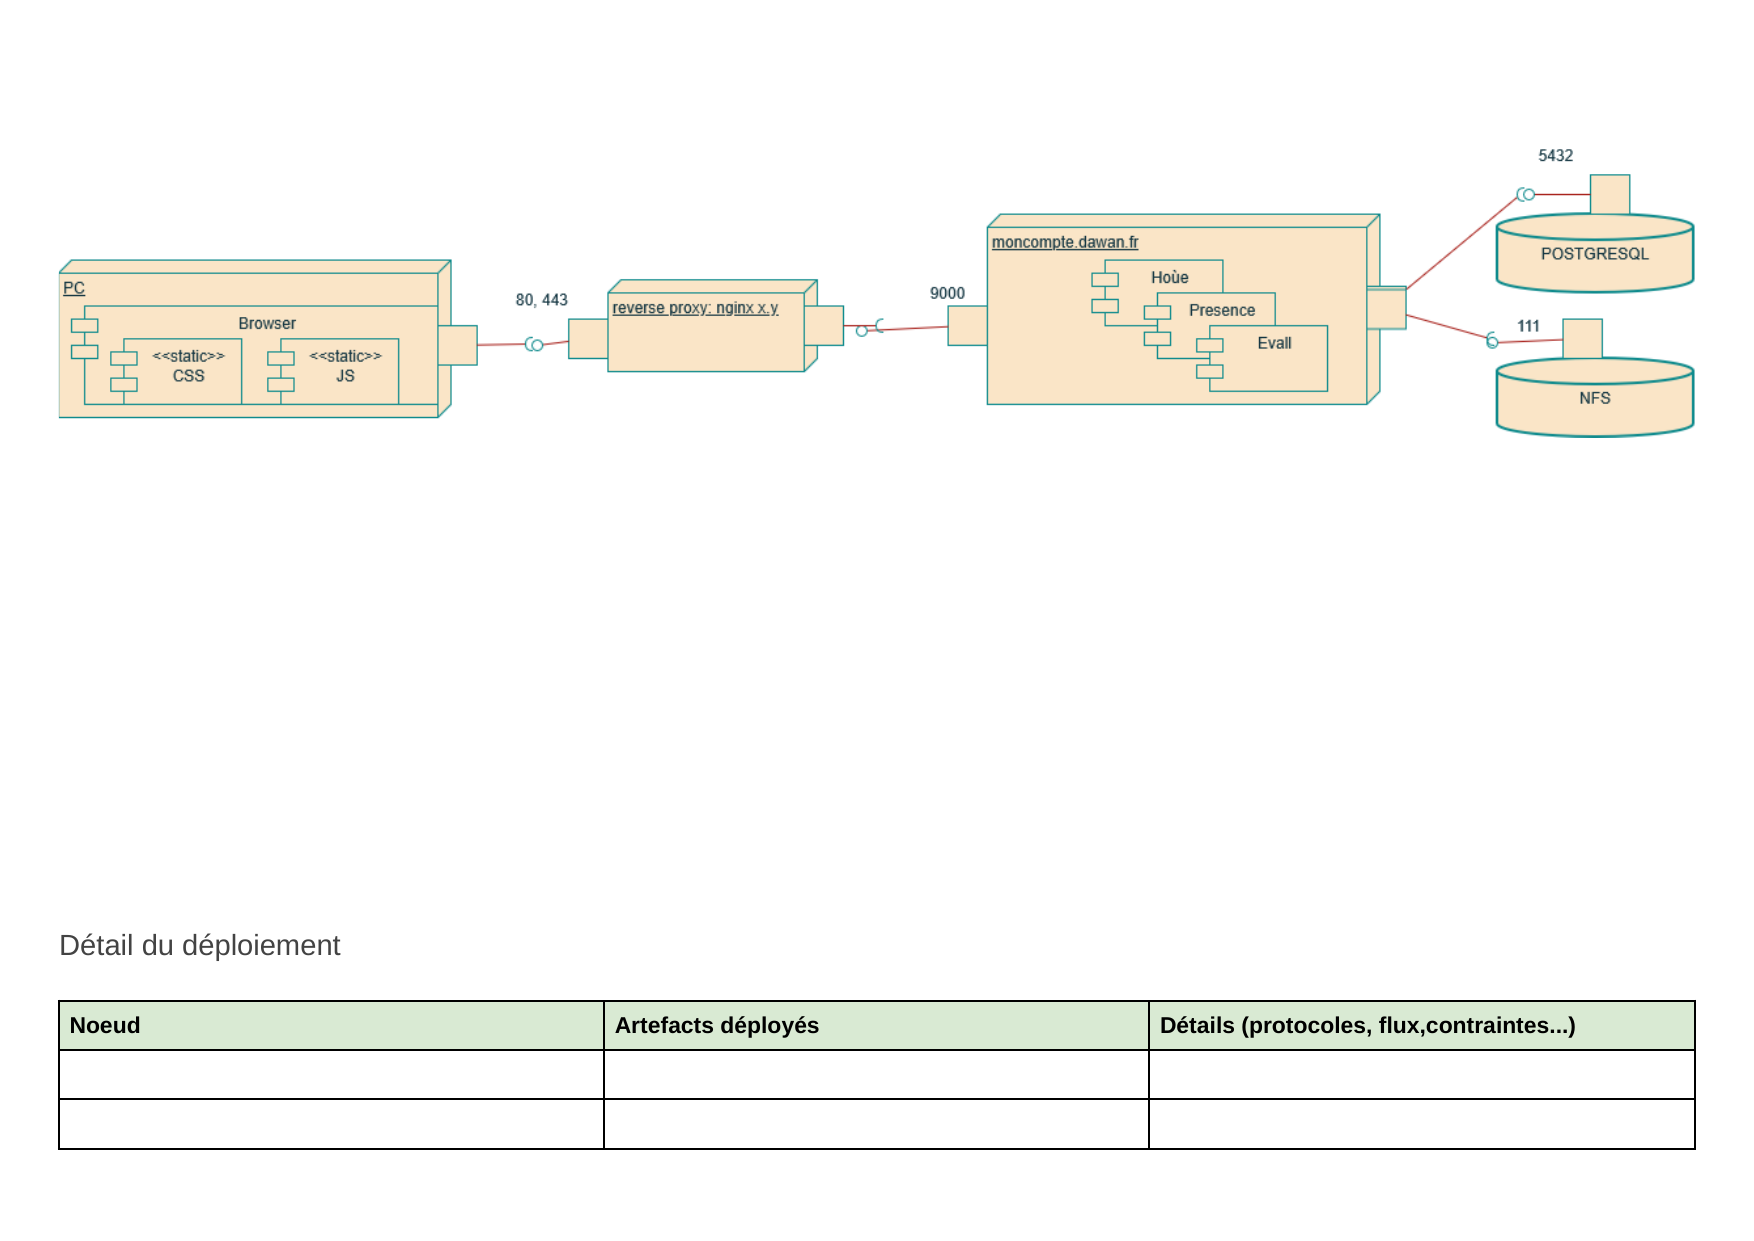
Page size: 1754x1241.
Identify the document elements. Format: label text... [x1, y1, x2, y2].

table_cell [60, 1100, 603, 1147]
subtitle Détail du déploiement [59, 927, 1695, 961]
table_header Artefacts déployés [605, 1002, 1148, 1049]
table_cell [1150, 1051, 1694, 1098]
table_header Détails (protocoles, flux,contraintes...) [1150, 1002, 1694, 1049]
picture [58, 135, 1695, 438]
table_cell [605, 1051, 1148, 1098]
table_cell [605, 1100, 1148, 1147]
table_header Noeud [60, 1002, 603, 1049]
table_cell [60, 1051, 603, 1098]
table_cell [1150, 1100, 1694, 1147]
